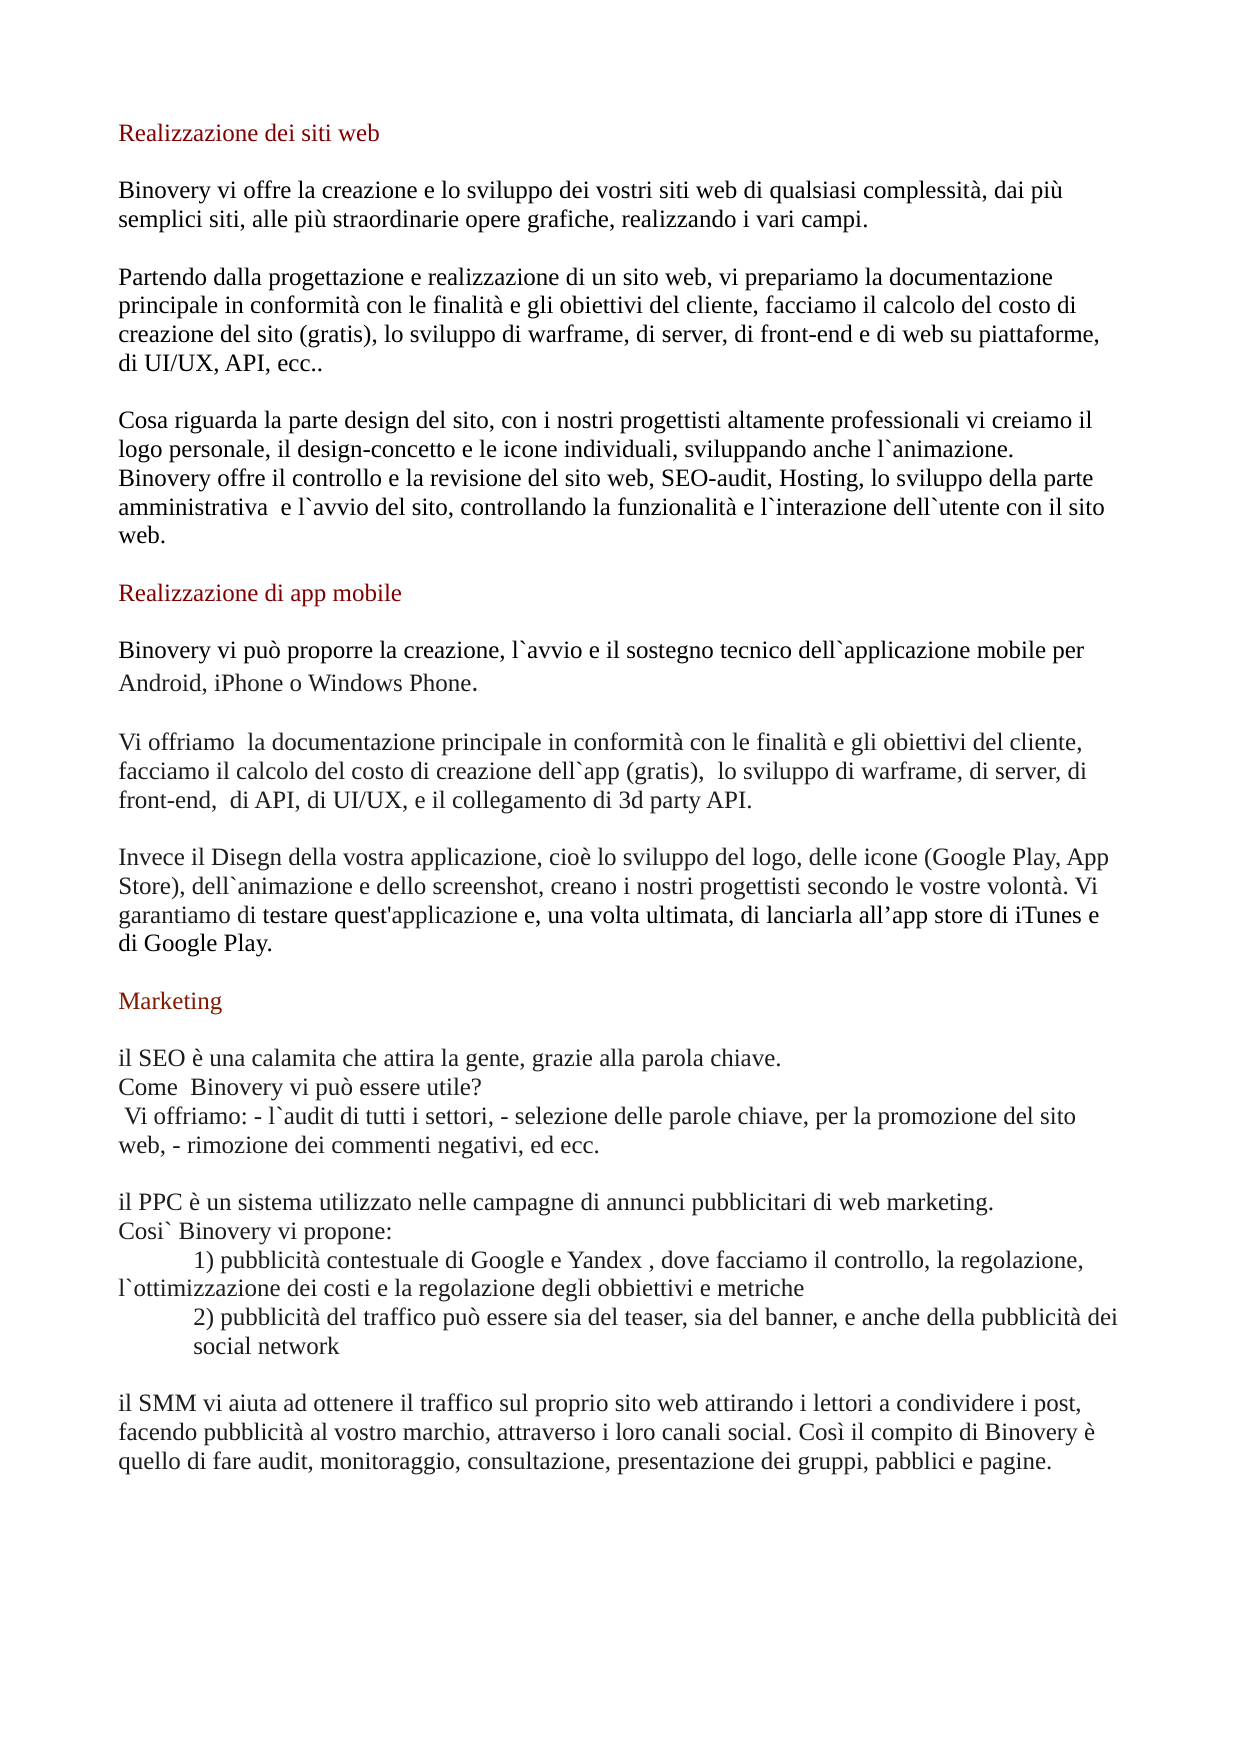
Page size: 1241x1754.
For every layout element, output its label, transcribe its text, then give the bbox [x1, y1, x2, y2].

text il PPC è un sistema utilizzato nelle campagne di annunci pubblicitari di web marketing. [118, 1187, 1122, 1216]
text Come Binovery vi può essere utile? [118, 1072, 1122, 1101]
text Cosa riguarda la parte design del sito, con i nostri progettisti altamente professionali vi creiamo il logo personale, il design-concetto e le icone individuali, sviluppando anche l`animazione. [118, 406, 1122, 463]
text Realizzazione di app mobile [118, 578, 1122, 607]
text Realizzazione dei siti web [118, 118, 1122, 147]
text Invece il Disegn della vostra applicazione, cioè lo sviluppo del logo, delle icone (Google Play, App Store), dell`animazione e dello screenshot, creano i nostri progettisti secondo le vostre volontà. Vi garantiamo di testare quest'applicazione e, una volta ultimata, di lanciarla all’app store di iTunes e di Google Play. [118, 842, 1122, 957]
text Marketing [118, 986, 1122, 1015]
text 1) pubblicità contestuale di Google e Yandex , dove facciamo il controllo, la regolazione, l`ottimizzazione dei costi e la regolazione degli obbiettivi e metriche [118, 1245, 1122, 1302]
text Binovery vi può proporre la creazione, l`avvio e il sostegno tecnico dell`applicazione mobile per Android, iPhone o Windows Phone. [118, 636, 1122, 698]
text Binovery vi offre la creazione e lo sviluppo dei vostri siti web di qualsiasi complessità, dai più semplici siti, alle più straordinarie opere grafiche, realizzando i vari campi. [118, 176, 1122, 233]
text Cosi` Binovery vi propone: [118, 1216, 1122, 1245]
text Vi offriamo la documentazione principale in conformità con le finalità e gli obiettivi del cliente, facciamo il calcolo del costo di creazione dell`app (gratis), lo sviluppo di warframe, di server, di front-end, di API, di UI/UX, e il collegamento di 3d party API. [118, 727, 1122, 813]
text Vi offriamo: - l`audit di tutti i settori, - selezione delle parole chiave, per la promozione del sito web, - rimozione dei commenti negativi, ed ecc. [118, 1101, 1122, 1158]
text il SEO è una calamita che attira la gente, grazie alla parola chiave. [118, 1043, 1122, 1072]
text il SMM vi aiuta ad ottenere il traffico sul proprio sito web attirando i lettori a condividere i post, facendo pubblicità al vostro marchio, attraverso i loro canali social. Così il compito di Binovery è quello di fare audit, monitoraggio, consultazione, presentazione dei gruppi, pabblici e pagine. [118, 1388, 1122, 1475]
text Partendo dalla progettazione e realizzazione di un sito web, vi prepariamo la documentazione principale in conformità con le finalità e gli obiettivi del cliente, facciamo il calcolo del costo di creazione del sito (gratis), lo sviluppo di warframe, di server, di front-end e di web su piattaforme, di UI/UX, API, ecc.. [118, 262, 1122, 377]
list 2) pubblicità del traffico può essere sia del teaser, sia del banner, e anche della pubblicità dei social network [156, 1302, 1122, 1360]
text Binovery offre il controllo e la revisione del sito web, SEO-audit, Hosting, lo sviluppo della parte amministrativa e l`avvio del sito, controllando la funzionalità e l`interazione dell`utente con il sito web. [118, 463, 1122, 549]
